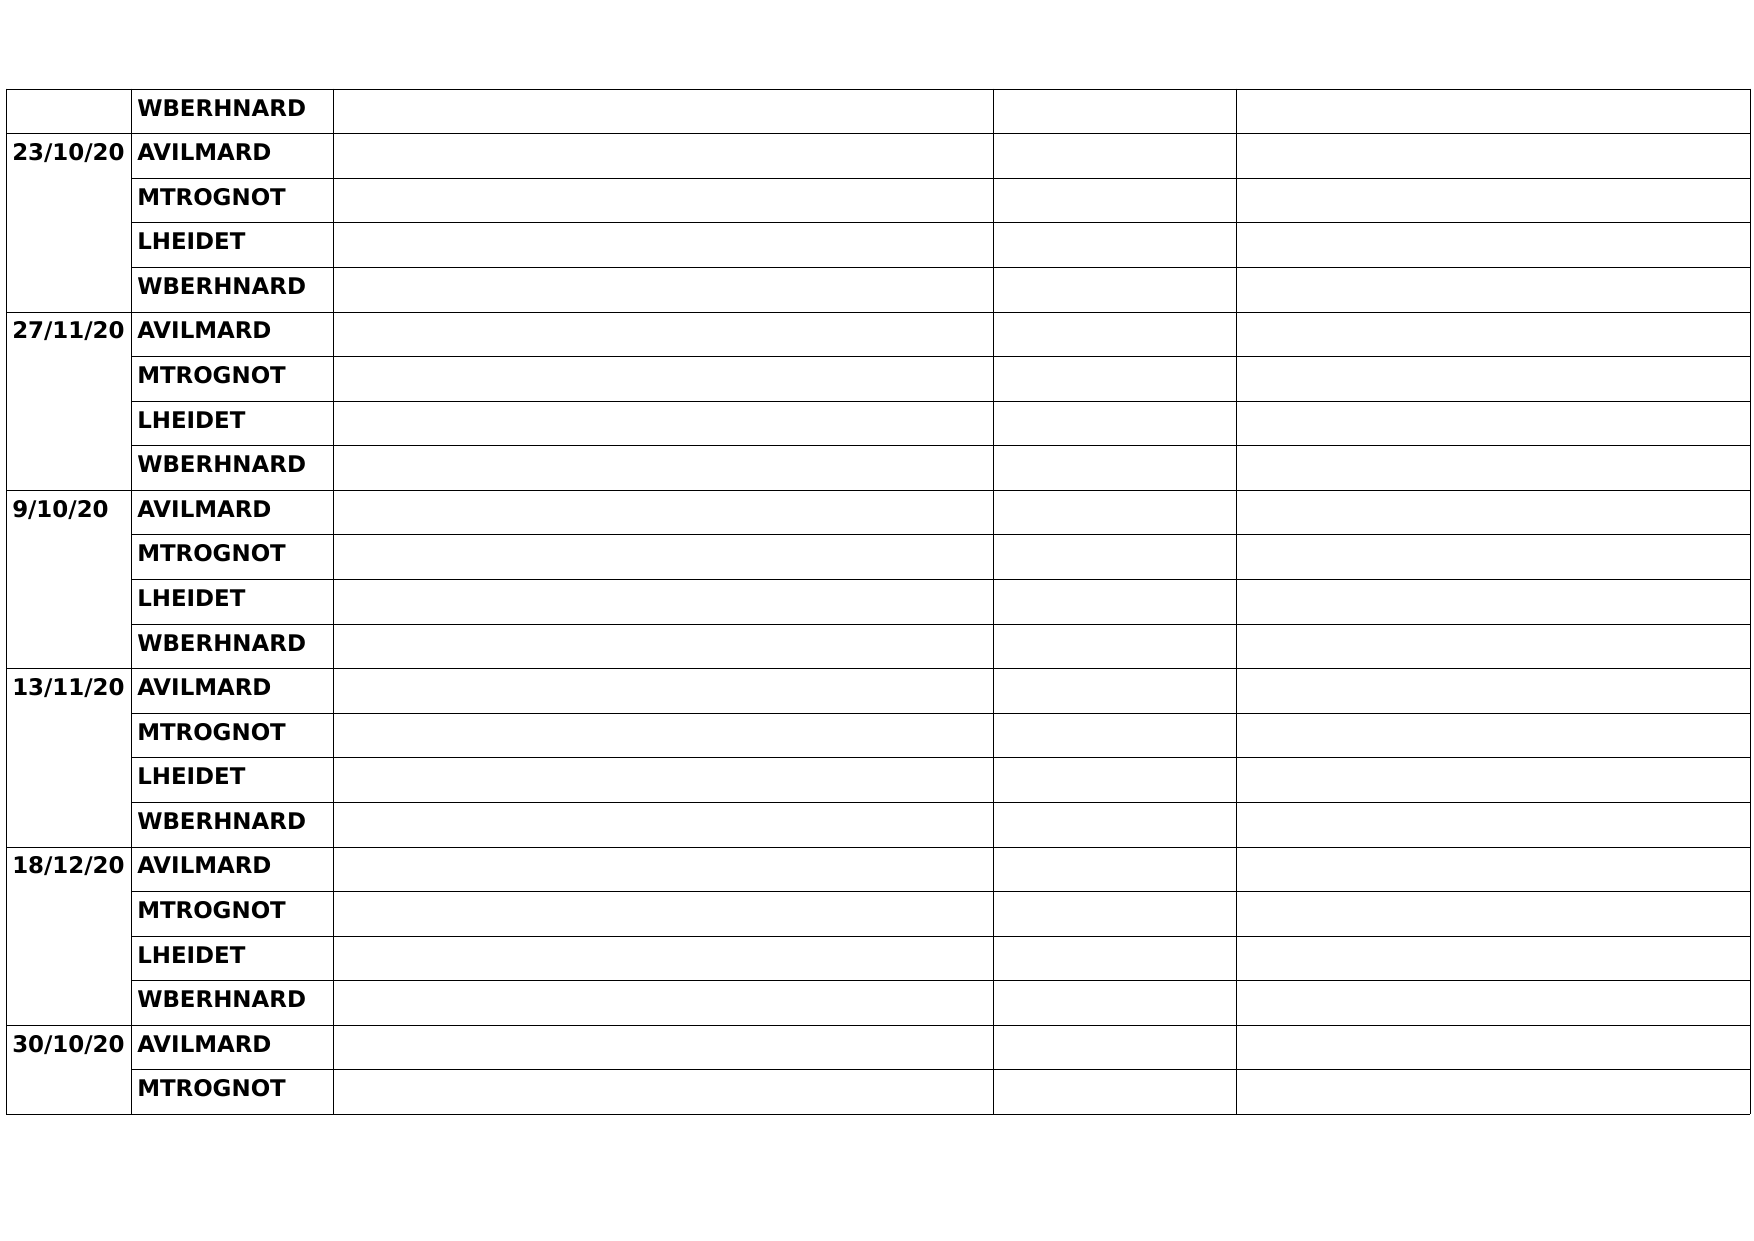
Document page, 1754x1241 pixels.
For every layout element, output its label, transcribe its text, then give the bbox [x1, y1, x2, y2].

table_cell 13/11/20 [7, 669, 131, 846]
table_cell [334, 1070, 993, 1114]
table_cell [1237, 313, 1750, 356]
table_cell [1237, 357, 1750, 401]
table_cell [994, 179, 1236, 222]
table_cell [1237, 981, 1750, 1025]
table_cell [334, 848, 993, 891]
table_cell [334, 981, 993, 1025]
table_cell AVILMARD [132, 491, 333, 534]
table_cell [994, 981, 1236, 1025]
table_cell [994, 714, 1236, 757]
table_cell [334, 714, 993, 757]
table_cell [1237, 669, 1750, 713]
table_cell WBERHNARD [132, 625, 333, 668]
table_cell MTROGNOT [132, 714, 333, 757]
table_cell [1237, 90, 1750, 133]
table_cell [994, 669, 1236, 713]
table_cell [1237, 937, 1750, 980]
table_cell [994, 625, 1236, 668]
table_cell [334, 580, 993, 623]
table_cell [994, 758, 1236, 802]
table_cell [1237, 758, 1750, 802]
table_cell [334, 313, 993, 356]
table_cell [994, 446, 1236, 490]
table_cell [994, 134, 1236, 178]
table_cell [334, 625, 993, 668]
table_cell [1237, 268, 1750, 311]
table_cell [994, 1070, 1236, 1114]
table_cell [1237, 446, 1750, 490]
table_cell [1237, 535, 1750, 579]
table_cell [994, 357, 1236, 401]
table_cell MTROGNOT [132, 1070, 333, 1114]
table_cell [1237, 491, 1750, 534]
table_cell [994, 402, 1236, 445]
table_cell [334, 179, 993, 222]
table_cell 18/12/20 [7, 848, 131, 1025]
table_cell LHEIDET [132, 580, 333, 623]
table_cell [1237, 580, 1750, 623]
table_cell LHEIDET [132, 223, 333, 267]
table_cell [994, 223, 1236, 267]
table_cell [994, 892, 1236, 936]
table_cell WBERHNARD [132, 981, 333, 1025]
table_cell [334, 402, 993, 445]
table_cell AVILMARD [132, 313, 333, 356]
table_cell [1237, 223, 1750, 267]
table_cell [1237, 1070, 1750, 1114]
table_cell WBERHNARD [132, 803, 333, 846]
table_cell [994, 491, 1236, 534]
table_cell [334, 937, 993, 980]
table_cell MTROGNOT [132, 179, 333, 222]
table_cell LHEIDET [132, 937, 333, 980]
table_cell [334, 446, 993, 490]
table_cell [1237, 803, 1750, 846]
table_cell AVILMARD [132, 848, 333, 891]
table_cell 30/10/20 [7, 1026, 131, 1114]
table_cell [334, 803, 993, 846]
table_cell 23/10/20 [7, 134, 131, 311]
table_cell LHEIDET [132, 402, 333, 445]
table_cell [1237, 134, 1750, 178]
table_cell [994, 580, 1236, 623]
table_cell [334, 223, 993, 267]
table_cell AVILMARD [132, 1026, 333, 1069]
table_cell [334, 357, 993, 401]
table_cell [994, 1026, 1236, 1069]
table_cell [334, 268, 993, 311]
table_cell [994, 848, 1236, 891]
table_cell [1237, 402, 1750, 445]
table_cell 27/11/20 [7, 313, 131, 490]
table_cell [334, 669, 993, 713]
table_cell MTROGNOT [132, 892, 333, 936]
table_cell WBERHNARD [132, 446, 333, 490]
table_cell [1237, 1026, 1750, 1069]
table_cell [334, 134, 993, 178]
table_cell [994, 803, 1236, 846]
table_cell AVILMARD [132, 134, 333, 178]
table_cell MTROGNOT [132, 357, 333, 401]
table_cell [994, 535, 1236, 579]
table_cell [994, 313, 1236, 356]
table_cell [334, 1026, 993, 1069]
table_cell [1237, 848, 1750, 891]
table_cell [1237, 892, 1750, 936]
table_cell [1237, 179, 1750, 222]
table_cell WBERHNARD [132, 268, 333, 311]
table_cell [334, 90, 993, 133]
table_cell [1237, 625, 1750, 668]
table_cell [334, 892, 993, 936]
table_cell [994, 268, 1236, 311]
table_cell [334, 535, 993, 579]
table_cell AVILMARD [132, 669, 333, 713]
table_cell [334, 491, 993, 534]
table_cell MTROGNOT [132, 535, 333, 579]
table_cell [7, 90, 131, 133]
table_cell LHEIDET [132, 758, 333, 802]
table_cell [1237, 714, 1750, 757]
table_cell [994, 90, 1236, 133]
table_cell 9/10/20 [7, 491, 131, 668]
table_cell [334, 758, 993, 802]
table_cell WBERHNARD [132, 90, 333, 133]
table_cell [994, 937, 1236, 980]
